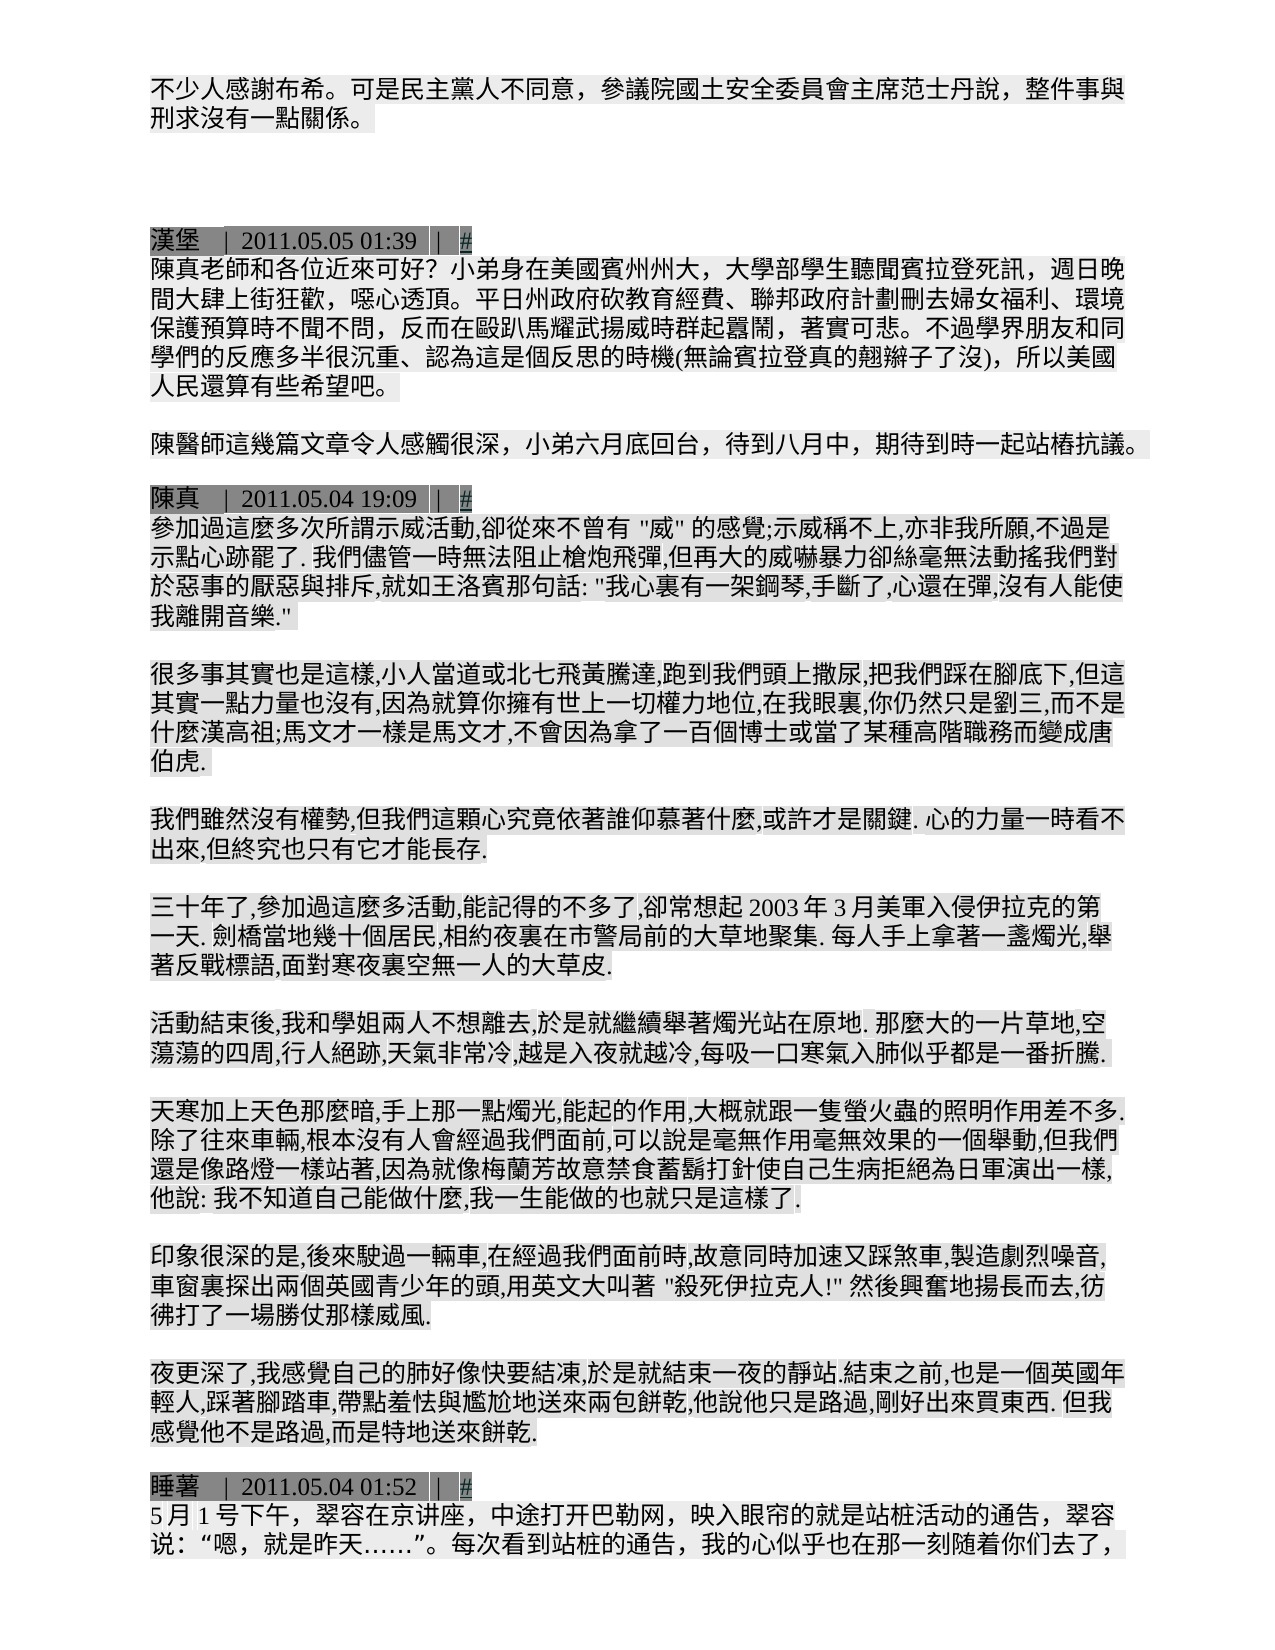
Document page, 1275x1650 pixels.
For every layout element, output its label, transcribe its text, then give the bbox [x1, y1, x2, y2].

text 5月1号下午，翠容在京讲座，中途打开巴勒网，映入眼帘的就是站桩活动的通告，翠容说：“嗯，就是昨天……”。每次看到站桩的通告，我的心似乎也在那一刻随着你们去了， [150, 1501, 1125, 1559]
text 冷血、非法 國際有異聲 格殺 海葬 刑求…道德爭議漸浮現 2011-05-05 中國時報 【劉屏／華盛頓四日電】 面對手無寸鐵的人，美軍照樣格殺勿論？「基地」組織首腦賓拉登身亡兩天後，開始陸續出現道德爭議，主要有三方面：一是他怎麼死的，二是海葬，三是刑求。 本來是「開槍拒捕，交火時被擊斃」；後來變成「持槍，但不確定有沒有開槍」；最後是「無武裝被殺」。此一變化，是媒體的頭條新聞。畢竟從西部電影中也可得知，對方手無寸鐵時，不該下手殺他。 白宮發言人卡尼說，賓拉登反抗，所以遭到美軍射殺，「反抗不一定要有武器」。 美國官員本來說，特種部隊「海豹」接獲指令擊斃賓拉登，後來改口說是接獲「授權」。兩者的差別很大。尤其賓拉登十二、三歲的女兒，當場看著爸爸頭部中彈而死。 前西德總理施密特告訴德國電視，美國「明顯違反國際法」，可能在回教世界激起難以預料的後果。澳洲的人權律師基歐福瑞.羅伯森也說，歐巴馬說「正義彰顯」，其實不是，因為真正的正義是「法治」，也就是把嫌犯帶上法庭，根據證據判刑；美國的作法是直接處決，「是冷血的暗殺」。 羅伯森說，納粹戰犯在紐倫堡受審，前南斯拉夫總統米洛塞維奇在海牙國際法庭受審；賓拉登也應該在紐約受審。 第二個爭議是海葬。回教徒可以海葬，但前提是死在海上、來不及回到陸地。賓拉登明明死在陸上，卻海葬送終，已經在回教世界引起議論。此爭議遠甚於他是怎麼死的，因為回教徒葬儀極其嚴謹。 美國的辯解之一是不願賓拉登的墓地成為聖地。不料他的喪命地已有了聖地的架勢，已有數百人前去，還有人在那兒高呼「賓拉登還活著」。逼著巴基斯坦重新封鎖。 第三個爭議是刑求。美國能夠發現賓拉登的行蹤，關鍵是對恐怖嫌犯刑求（水刑一八三次）。共和黨當政時，刑求事件曝光，大眾發現布希總統同意動刑。今天賓拉登被擊殺，不少人感謝布希。可是民主黨人不同意，參議院國土安全委員會主席范士丹說，整件事與刑求沒有一點關係。 [150, 75, 1125, 167]
text 參加過這麼多次所謂示威活動,卻從來不曾有 "威" 的感覺;示威稱不上,亦非我所願,不過是示點心跡罷了. 我們儘管一時無法阻止槍炮飛彈,但再大的威嚇暴力卻絲毫無法動搖我們對於惡事的厭惡與排斥,就如王洛賓那句話: "我心裏有一架鋼琴,手斷了,心還在彈,沒有人能使我離開音樂." 很多事其實也是這樣,小人當道或北七飛黃騰達,跑到我們頭上撒尿,把我們踩在腳底下,但這其實一點力量也沒有,因為就算你擁有世上一切權力地位,在我眼裏,你仍然只是劉三,而不是什麼漢高祖;馬文才一樣是馬文才,不會因為拿了一百個博士或當了某種高階職務而變成唐伯虎. 我們雖然沒有權勢,但我們這顆心究竟依著誰仰慕著什麼,或許才是關鍵. 心的力量一時看不出來,但終究也只有它才能長存. 三十年了,參加過這麼多活動,能記得的不多了,卻常想起2003年3月美軍入侵伊拉克的第一天. 劍橋當地幾十個居民,相約夜裏在市警局前的大草地聚集. 每人手上拿著一盞燭光,舉著反戰標語,面對寒夜裏空無一人的大草皮. 活動結束後,我和學姐兩人不想離去,於是就繼續舉著燭光站在原地. 那麼大的一片草地,空蕩蕩的四周,行人絕跡,天氣非常冷,越是入夜就越冷,每吸一口寒氣入肺似乎都是一番折騰. 天寒加上天色那麼暗,手上那一點燭光,能起的作用,大概就跟一隻螢火蟲的照明作用差不多.除了往來車輛,根本沒有人會經過我們面前,可以說是毫無作用毫無效果的一個舉動,但我們還是像路燈一樣站著,因為就像梅蘭芳故意禁食蓄鬍打針使自己生病拒絕為日軍演出一樣,他說: 我不知道自己能做什麼,我一生能做的也就只是這樣了. 印象很深的是,後來駛過一輛車,在經過我們面前時,故意同時加速又踩煞車,製造劇烈噪音,車窗裏探出兩個英國青少年的頭,用英文大叫著 "殺死伊拉克人!" 然後興奮地揚長而去,彷彿打了一場勝仗那樣威風. 夜更深了,我感覺自己的肺好像快要結凍,於是就結束一夜的靜站.結束之前,也是一個英國年輕人,踩著腳踏車,帶點羞怯與尷尬地送來兩包餅乾,他說他只是路過,剛好出來買東西. 但我感覺他不是路過,而是特地送來餅乾. [150, 514, 1125, 1447]
text 陳真老師和各位近來可好？小弟身在美國賓州州大，大學部學生聽聞賓拉登死訊，週日晚間大肆上街狂歡，噁心透頂。平日州政府砍教育經費、聯邦政府計劃刪去婦女福利、環境保護預算時不聞不問，反而在毆趴馬耀武揚威時群起囂鬧，著實可悲。不過學界朋友和同學們的反應多半很沉重、認為這是個反思的時機(無論賓拉登真的翹辮子了沒)，所以美國人民還算有些希望吧。 陳醫師這幾篇文章令人感觸很深，小弟六月底回台，待到八月中，期待到時一起站樁抗議。 [150, 256, 1125, 459]
text 睡薯 | 2011.05.04 01:52 | # [150, 1472, 1125, 1501]
text 陳真 | 2011.05.04 19:09 | # [150, 484, 1125, 514]
text 漢堡 | 2011.05.05 01:39 | # [150, 226, 1125, 256]
